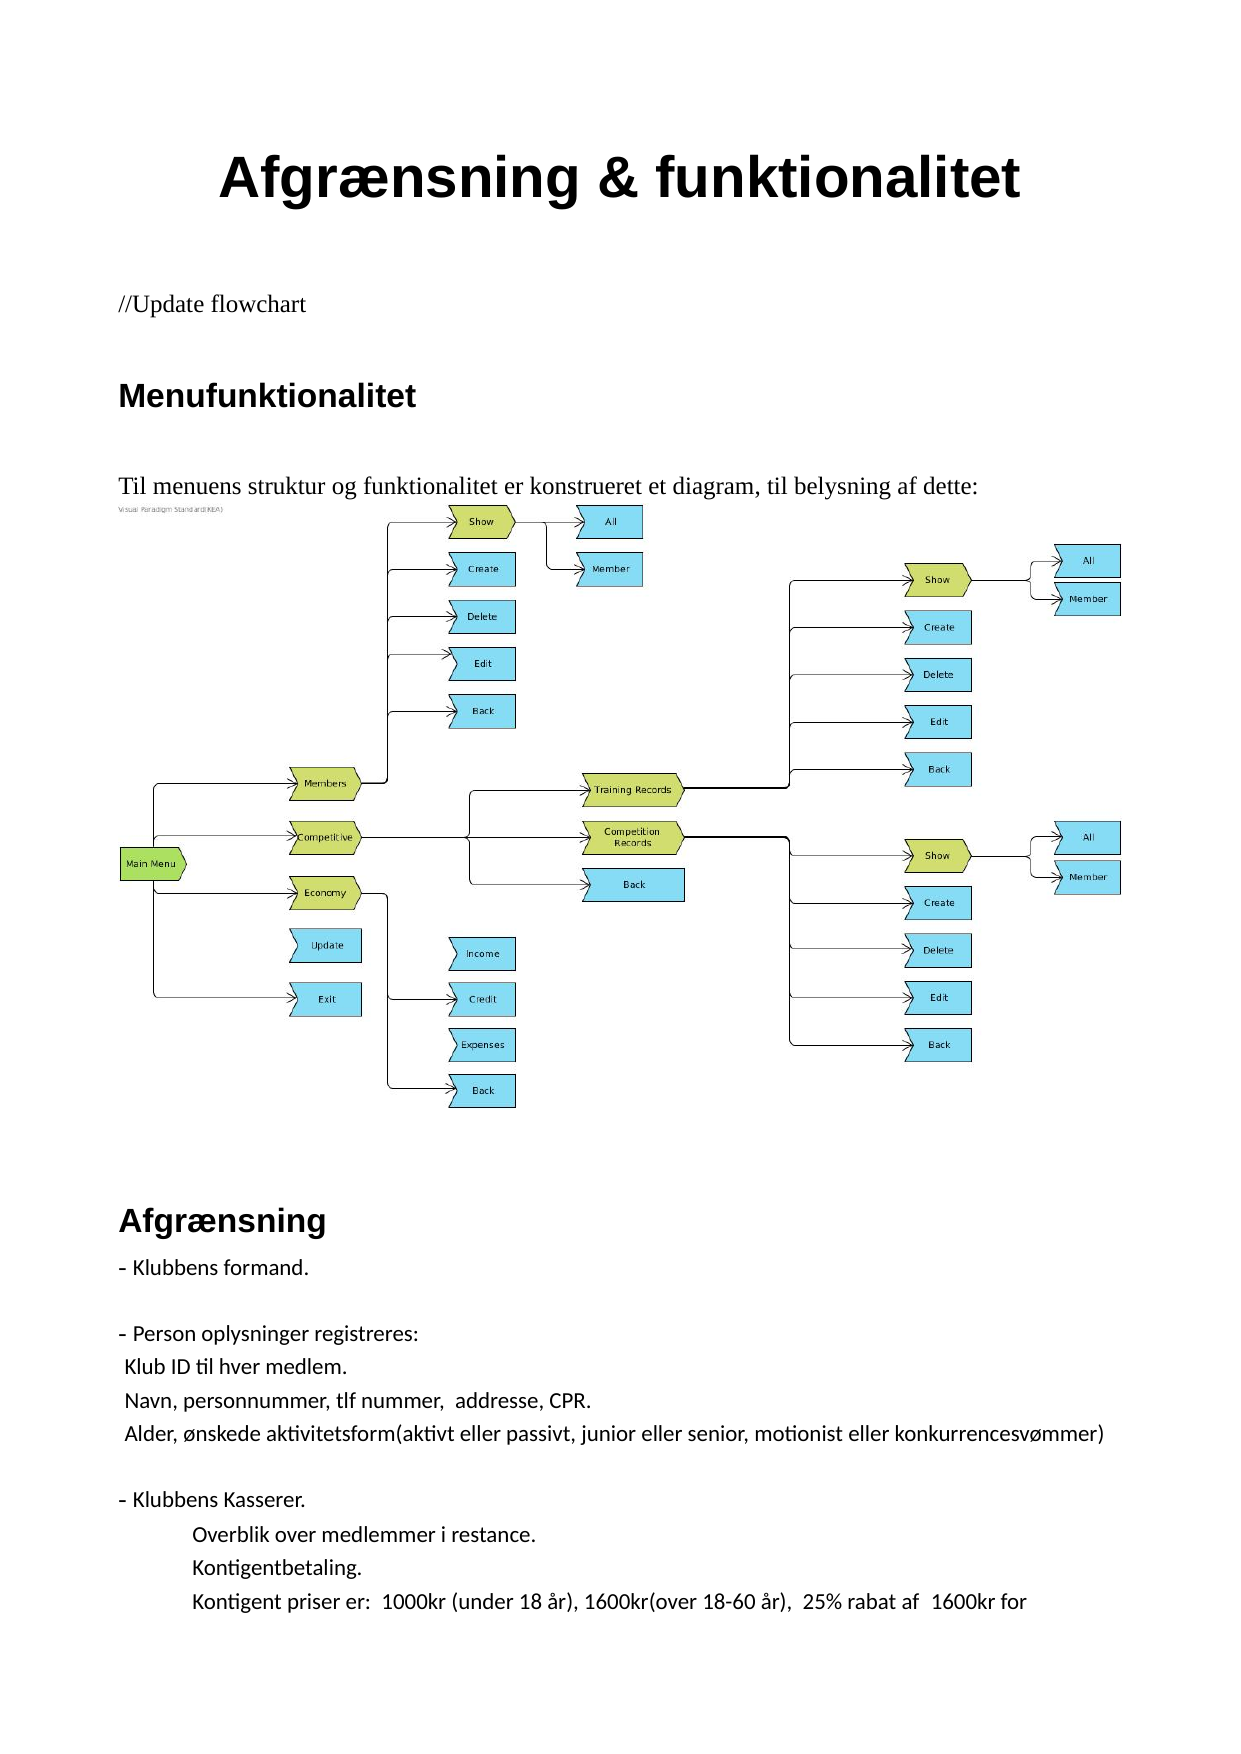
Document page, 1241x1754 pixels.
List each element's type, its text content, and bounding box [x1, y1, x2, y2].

text - Klubbens formand. - Person oplysninger registreres: Klub ID til hver medlem. Navn, personnummer, tlf nummer, addresse, CPR. Alder, ønskede aktivitetsform(aktivt eller passivt, junior eller senior, motionist eller konkurrencesvømmer) - Klubbens Kasserer. [118, 1252, 1122, 1513]
subtitle Afgrænsning [118, 1201, 1122, 1239]
text Overblik over medlemmer i restance. Kontigentbetaling. Kontigent priser er: 1000kr (under 18 år), 1600kr(over 18-60 år), 25% rabat af 1600kr for [118, 1518, 1122, 1615]
subtitle Menufunktionalitet [118, 376, 1122, 414]
text Til menuens struktur og funktionalitet er konstrueret et diagram, til belysning af dette: [118, 471, 1122, 499]
text //Update flowchart [118, 289, 1122, 317]
picture [118, 503, 1123, 1110]
title Afgrænsning & funktionalitet [118, 143, 1122, 210]
